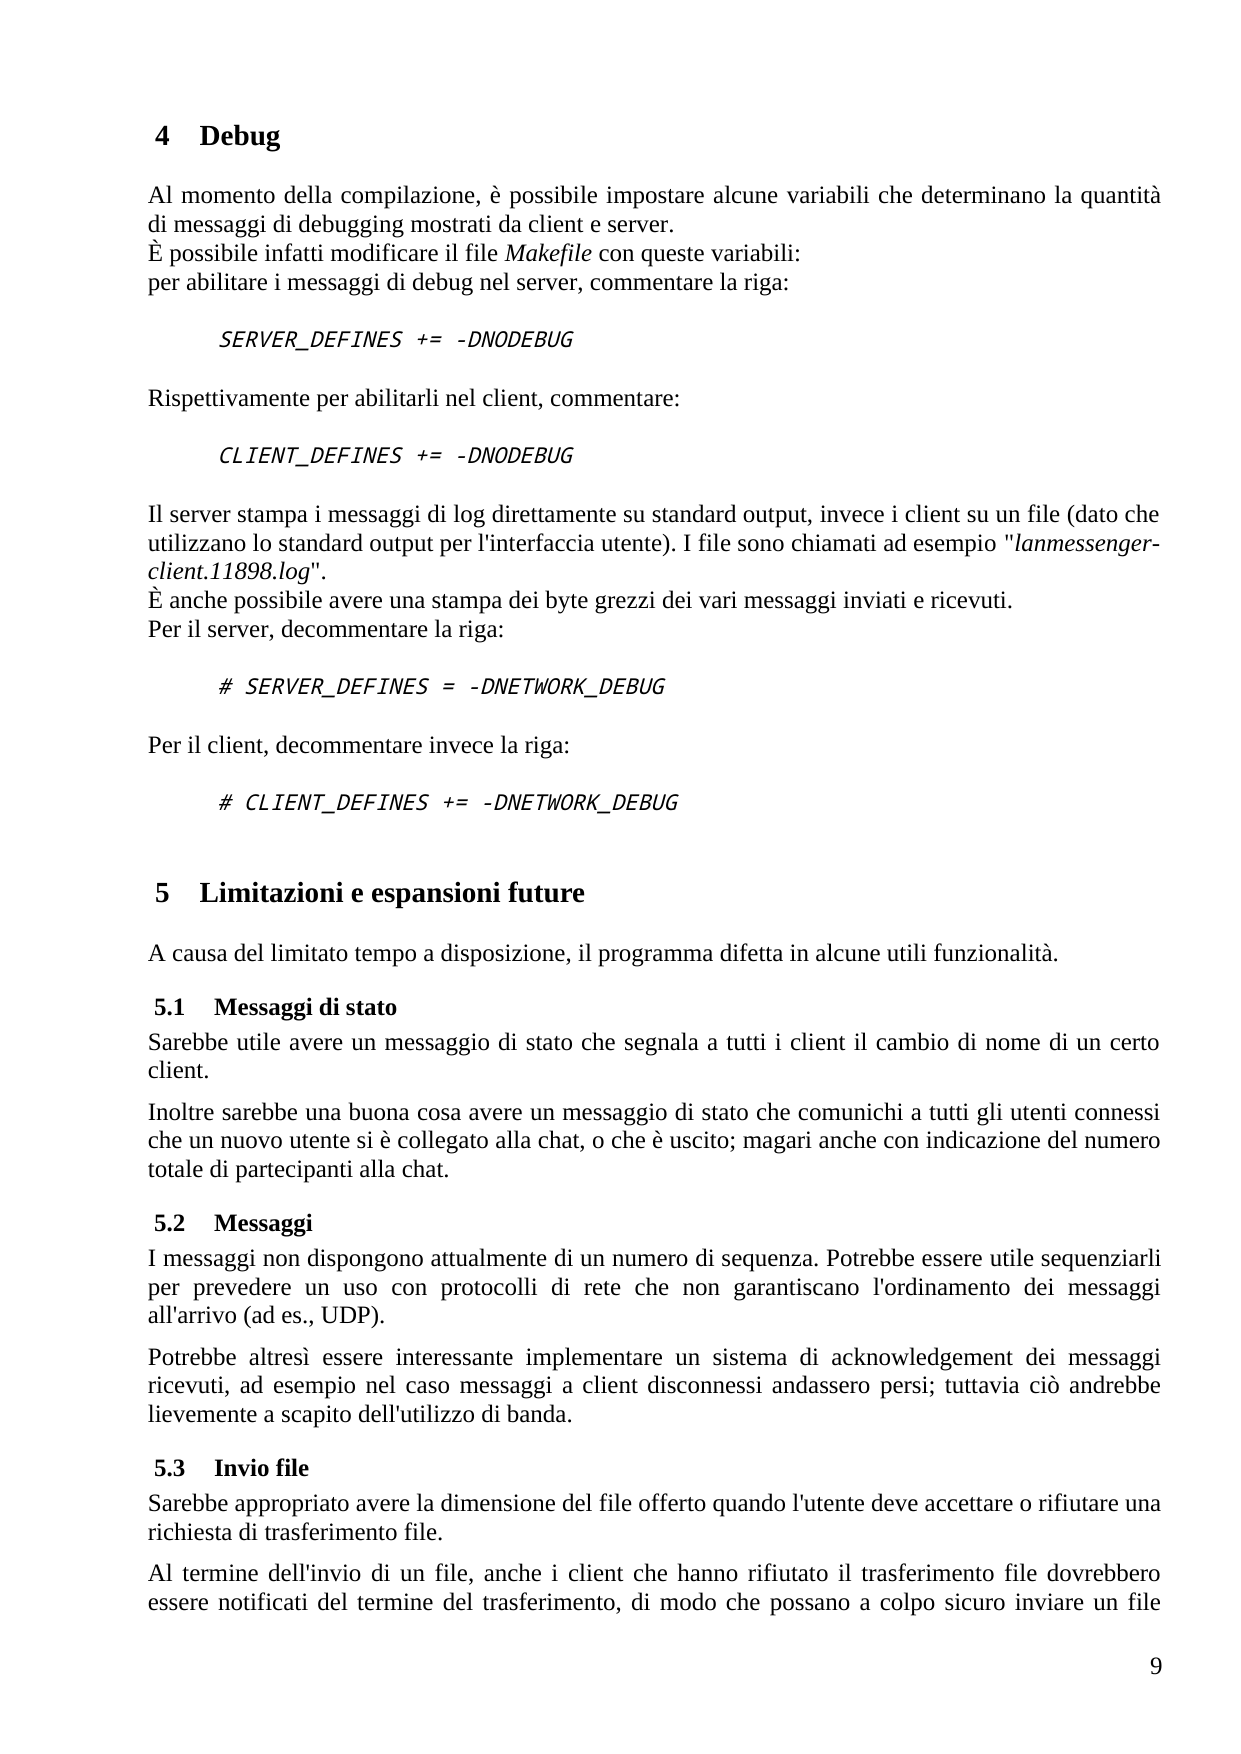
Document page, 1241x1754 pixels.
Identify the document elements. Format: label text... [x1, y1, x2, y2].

text Potrebbe altresì essere interessante implementare un sistema di acknowledgement dei messaggi ricevuti, ad esempio nel caso messaggi a client disconnessi andassero persi; tuttavia ciò andrebbe lievemente a scapito dell'utilizzo di banda. [148, 1342, 1162, 1428]
subtitle Debug [148, 118, 1162, 151]
text A causa del limitato tempo a disposizione, il programma difetta in alcune utili funzionalità. [148, 938, 1162, 967]
text Sarebbe utile avere un messaggio di stato che segnala a tutti i client il cambio di nome di un certo client. [148, 1027, 1162, 1084]
text Al momento della compilazione, è possibile impostare alcune variabili che determinano la quantità di messaggi di debugging mostrati da client e server. [148, 181, 1162, 238]
subtitle Invio file [148, 1453, 1162, 1482]
text È possibile infatti modificare il file Makefile con queste variabili: [148, 238, 1162, 267]
text Inoltre sarebbe una buona cosa avere un messaggio di stato che comunichi a tutti gli utenti connessi che un nuovo utente si è collegato alla chat, o che è uscito; magari anche con indicazione del numero totale di partecipanti alla chat. [148, 1097, 1162, 1183]
text Per il client, decommentare invece la riga: [148, 730, 1162, 759]
text CLIENT_DEFINES += -DNODEBUG [217, 440, 1093, 470]
subtitle Limitazioni e espansioni future [148, 875, 1162, 909]
text Il server stampa i messaggi di log direttamente su standard output, invece i client su un file (dato che utilizzano lo standard output per l'interfaccia utente). I file sono chiamati ad esempio "lanmessenger-client.11898.log". [148, 499, 1162, 585]
subtitle Messaggi [148, 1208, 1162, 1237]
text # SERVER_DEFINES = -DNETWORK_DEBUG [217, 671, 1093, 701]
text Sarebbe appropriato avere la dimensione del file offerto quando l'utente deve accettare o rifiutare una richiesta di trasferimento file. [148, 1488, 1162, 1545]
text I messaggi non dispongono attualmente di un numero di sequenza. Potrebbe essere utile sequenziarli per prevedere un uso con protocolli di rete che non garantiscano l'ordinamento dei messaggi all'arrivo (ad es., UDP). [148, 1243, 1162, 1329]
text È anche possibile avere una stampa dei byte grezzi dei vari messaggi inviati e ricevuti. [148, 585, 1162, 614]
text Al termine dell'invio di un file, anche i client che hanno rifiutato il trasferimento file dovrebbero essere notificati del termine del trasferimento, di modo che possano a colpo sicuro inviare un file [148, 1558, 1162, 1615]
text Per il server, decommentare la riga: [148, 614, 1162, 643]
text Rispettivamente per abilitarli nel client, commentare: [148, 383, 1162, 412]
text # CLIENT_DEFINES += -DNETWORK_DEBUG [217, 787, 1093, 817]
text per abilitare i messaggi di debug nel server, commentare la riga: [148, 267, 1162, 296]
subtitle Messaggi di stato [148, 992, 1162, 1020]
text SERVER_DEFINES += -DNODEBUG [217, 324, 1093, 354]
